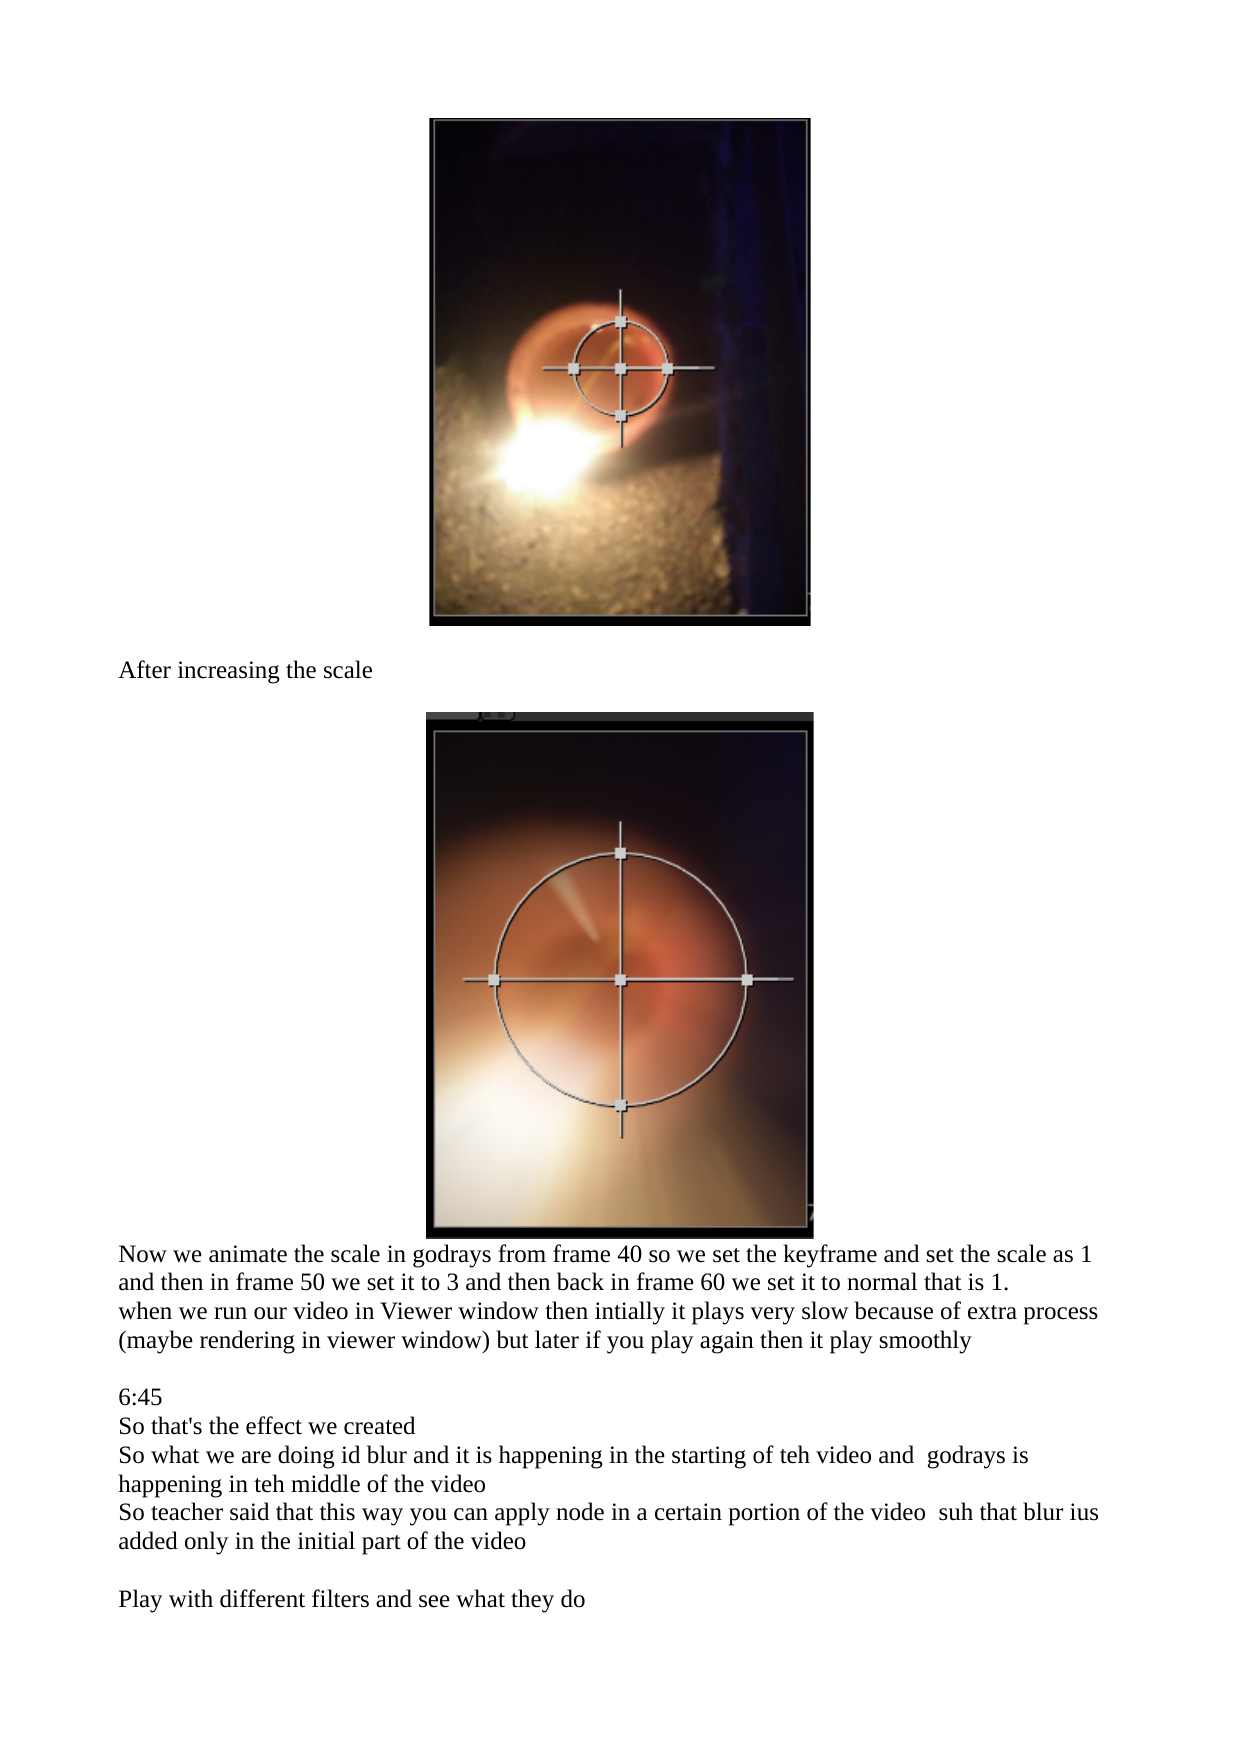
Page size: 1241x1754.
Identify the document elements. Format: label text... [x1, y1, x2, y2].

text and then in frame 50 we set it to 3 and then back in frame 60 we set it to normal that is 1. [118, 1267, 1122, 1296]
text Now we animate the scale in godrays from frame 40 so we set the keyframe and set the scale as 1 [118, 712, 1122, 1267]
text After increasing the scale [118, 655, 1122, 683]
text So that's the effect we created [118, 1411, 1122, 1440]
text when we run our video in Viewer window then intially it plays very slow because of extra process (maybe rendering in viewer window) but later if you play again then it play smoothly [118, 1296, 1122, 1354]
text Play with different filters and see what they do [118, 1584, 1122, 1612]
text So what we are doing id blur and it is happening in the starting of teh video and godrays is happening in teh middle of the video [118, 1440, 1122, 1497]
picture [429, 118, 811, 626]
picture [426, 712, 814, 1239]
text So teacher said that this way you can apply node in a certain portion of the video suh that blur ius added only in the initial part of the video [118, 1497, 1122, 1555]
text 6:45 [118, 1382, 1122, 1411]
